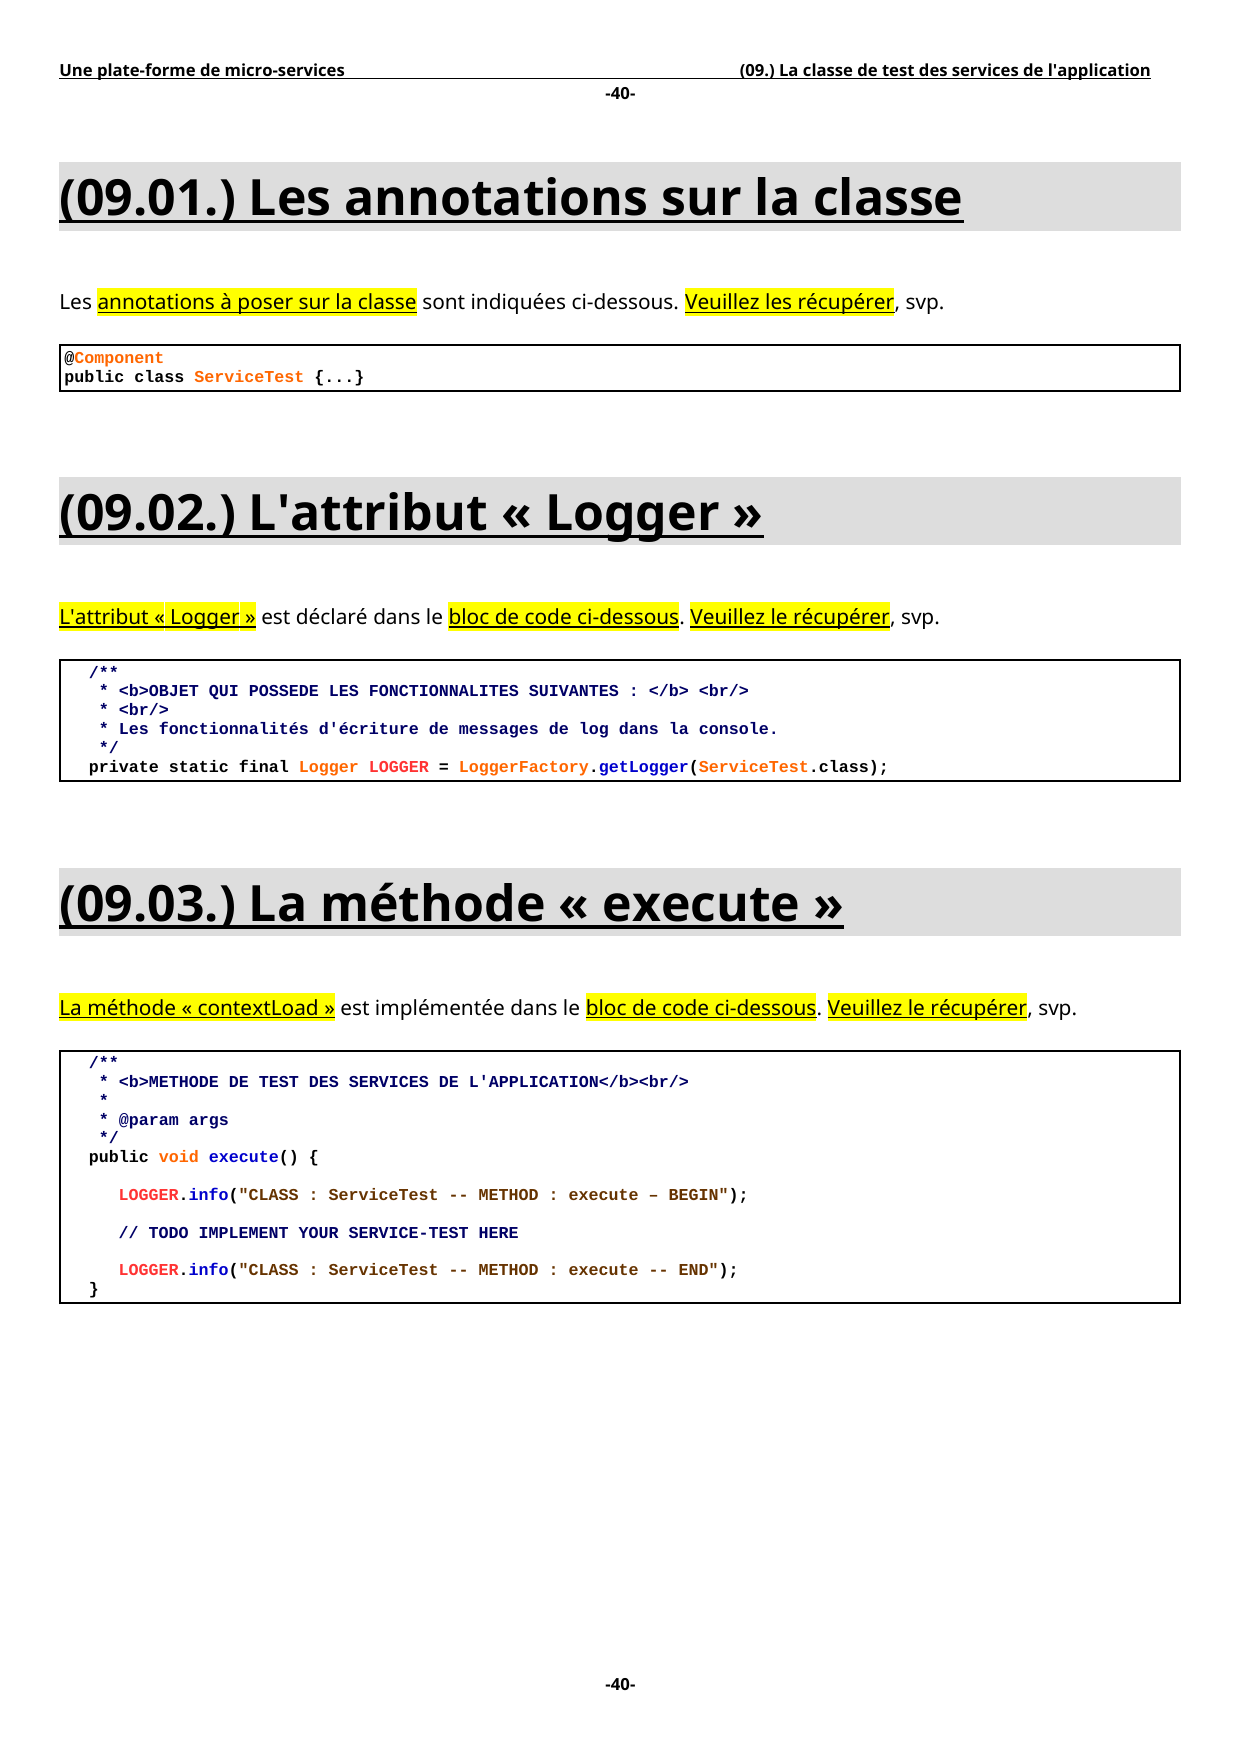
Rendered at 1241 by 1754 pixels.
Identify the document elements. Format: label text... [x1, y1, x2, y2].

text * @param args [61, 1106, 1179, 1125]
text L'attribut « Logger » est déclaré dans le bloc de code ci-dessous. Veuillez le récupérer, svp. [59, 602, 1181, 631]
text /** [61, 661, 1179, 678]
text Les annotations à poser sur la classe sont indiquées ci-dessous. Veuillez les récupérer, svp. [59, 287, 1181, 316]
text LOGGER.info("CLASS : ServiceTest -- METHOD : execute – BEGIN"); [61, 1181, 1179, 1205]
text // TODO IMPLEMENT YOUR SERVICE-TEST HERE [61, 1219, 1179, 1243]
text public class ServiceTest {...} [61, 363, 1179, 390]
text La méthode « contextLoad » est implémentée dans le bloc de code ci-dessous. Veuillez le récupérer, svp. [59, 993, 1181, 1021]
text @Component [61, 346, 1179, 363]
text */ [61, 734, 1179, 753]
text * <br/> [61, 697, 1179, 716]
text */ [61, 1125, 1179, 1144]
text * Les fonctionnalités d'écriture de messages de log dans la console. [61, 716, 1179, 734]
text public void execute() { [61, 1144, 1179, 1168]
text (09.01.) Les annotations sur la classe [59, 162, 1181, 231]
text private static final Logger LOGGER = LoggerFactory.getLogger(ServiceTest.class); [61, 753, 1179, 780]
text (09.03.) La méthode « execute » [59, 868, 1181, 936]
text * [61, 1087, 1179, 1106]
text } [61, 1276, 1179, 1302]
text * <b>METHODE DE TEST DES SERVICES DE L'APPLICATION</b><br/> [61, 1068, 1179, 1087]
text * <b>OBJET QUI POSSEDE LES FONCTIONNALITES SUIVANTES : </b> <br/> [61, 678, 1179, 697]
text (09.02.) L'attribut « Logger » [59, 477, 1181, 545]
text /** [61, 1052, 1179, 1068]
text LOGGER.info("CLASS : ServiceTest -- METHOD : execute -- END"); [61, 1257, 1179, 1276]
